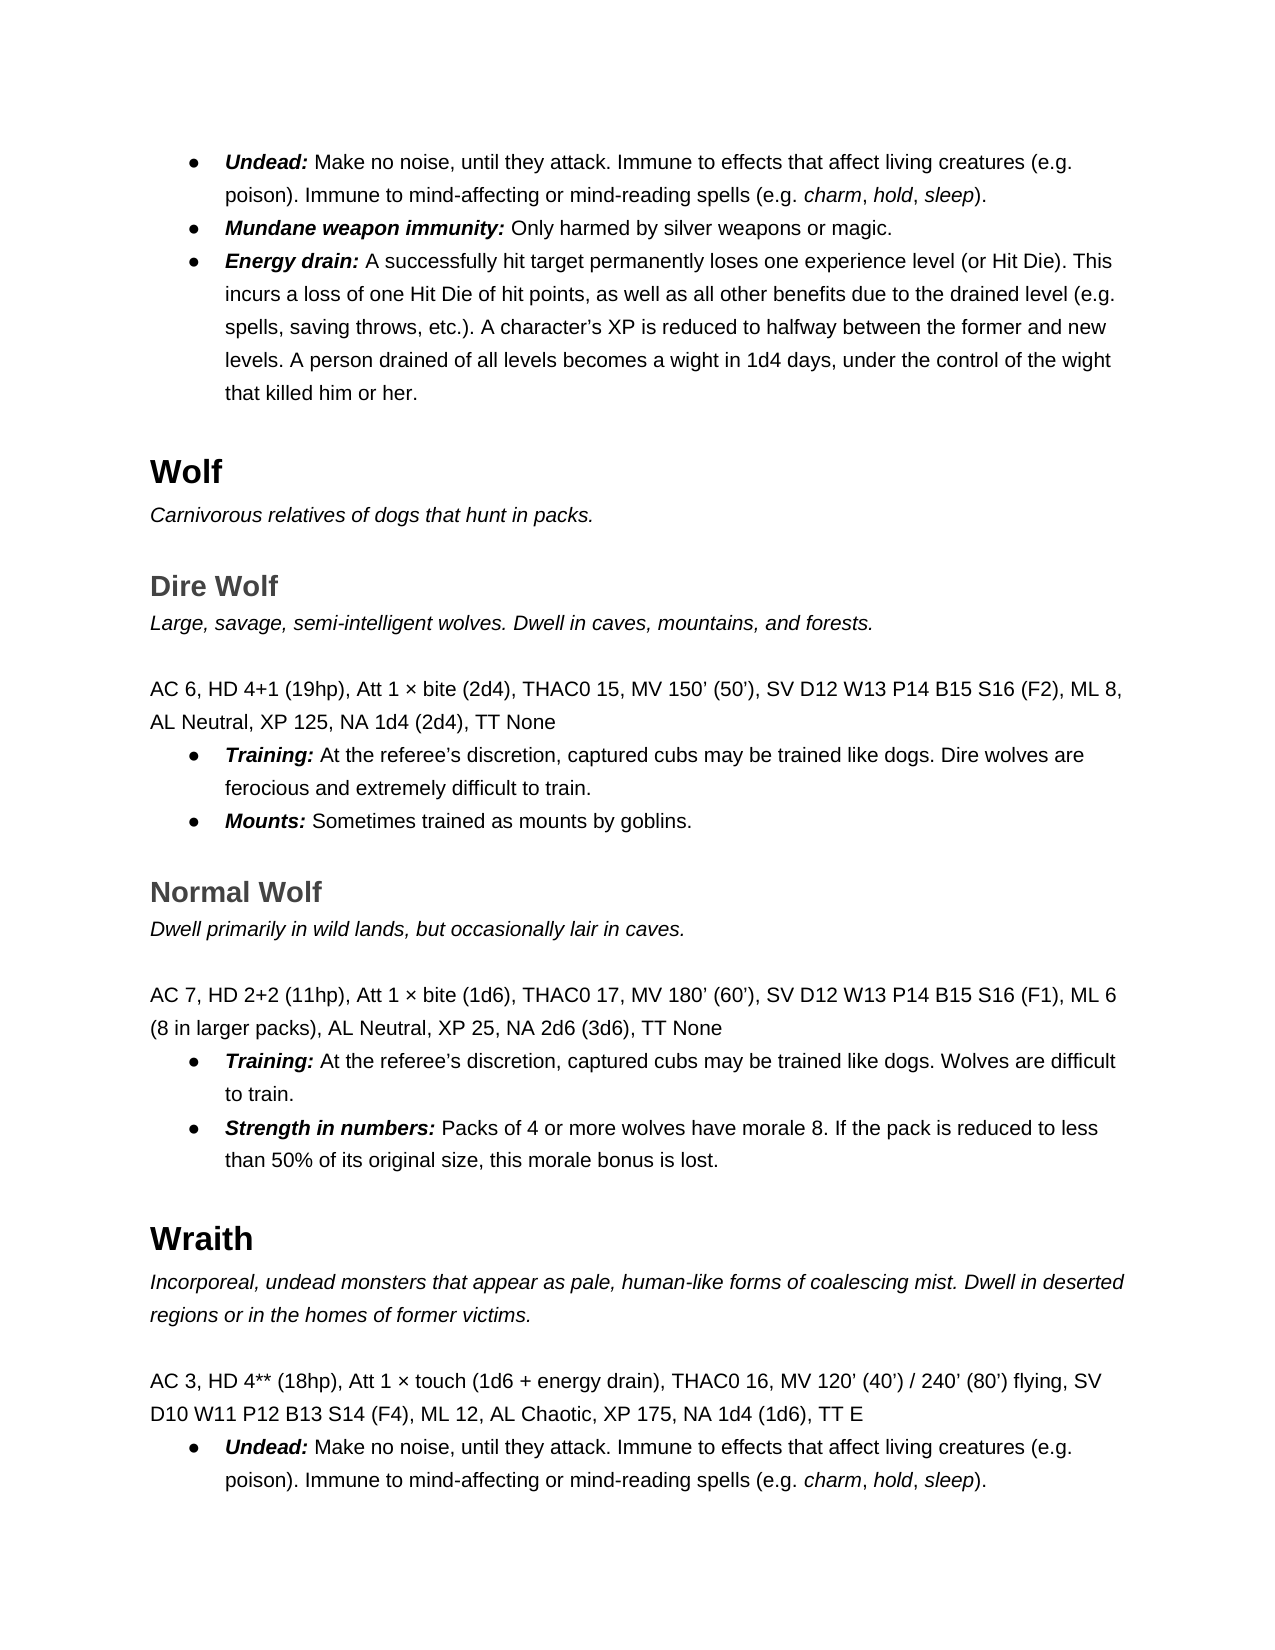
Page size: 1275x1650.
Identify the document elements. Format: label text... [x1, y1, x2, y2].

list Mounts: Sometimes trained as mounts by goblins. [187, 809, 1125, 833]
list Strength in numbers: Packs of 4 or more wolves have morale 8. If the pack is reduced to less than 50% of its original size, this morale bonus is lost. [187, 1115, 1125, 1172]
subtitle Dire Wolf [150, 569, 1125, 602]
text Incorporeal, undead monsters that appear as pale, human-like forms of coalescing mist. Dwell in deserted regions or in the homes of former victims. [150, 1270, 1125, 1327]
list Undead: Make no noise, until they attack. Immune to effects that affect living creatures (e.g. poison). Immune to mind-affecting or mind-reading spells (e.g. charm, hold, sleep). [187, 150, 1125, 207]
list Mundane weapon immunity: Only harmed by silver weapons or magic. [187, 216, 1125, 240]
text Dwell primarily in wild lands, but occasionally lair in caves. [150, 917, 1125, 941]
subtitle Wolf [150, 452, 1125, 490]
subtitle Wraith [150, 1219, 1125, 1257]
text Large, savage, semi-intelligent wolves. Dwell in caves, mountains, and forests. [150, 611, 1125, 635]
list Training: At the referee’s discretion, captured cubs may be trained like dogs. Wolves are difficult to train. [187, 1049, 1125, 1106]
text AC 7, HD 2+2 (11hp), Att 1 × bite (1d6), THAC0 17, MV 180’ (60’), SV D12 W13 P14 B15 S16 (F1), ML 6 (8 in larger packs), AL Neutral, XP 25, NA 2d6 (3d6), TT None [150, 983, 1125, 1040]
text AC 6, HD 4+1 (19hp), Att 1 × bite (2d4), THAC0 15, MV 150’ (50’), SV D12 W13 P14 B15 S16 (F2), ML 8, AL Neutral, XP 125, NA 1d4 (2d4), TT None [150, 677, 1125, 734]
text AC 3, HD 4** (18hp), Att 1 × touch (1d6 + energy drain), THAC0 16, MV 120’ (40’) / 240’ (80’) flying, SV D10 W11 P12 B13 S14 (F4), ML 12, AL Chaotic, XP 175, NA 1d4 (1d6), TT E [150, 1369, 1125, 1426]
subtitle Normal Wolf [150, 875, 1125, 909]
list Undead: Make no noise, until they attack. Immune to effects that affect living creatures (e.g. poison). Immune to mind-affecting or mind-reading spells (e.g. charm, hold, sleep). [187, 1435, 1125, 1492]
text Carnivorous relatives of dogs that hunt in packs. [150, 503, 1125, 527]
list Training: At the referee’s discretion, captured cubs may be trained like dogs. Dire wolves are ferocious and extremely difficult to train. [187, 743, 1125, 800]
list Energy drain: A successfully hit target permanently loses one experience level (or Hit Die). This incurs a loss of one Hit Die of hit points, as well as all other benefits due to the drained level (e.g. spells, saving throws, etc.). A character’s XP is reduced to halfway between the former and new levels. A person drained of all levels becomes a wight in 1d4 days, under the control of the wight that killed him or her. [187, 249, 1125, 405]
